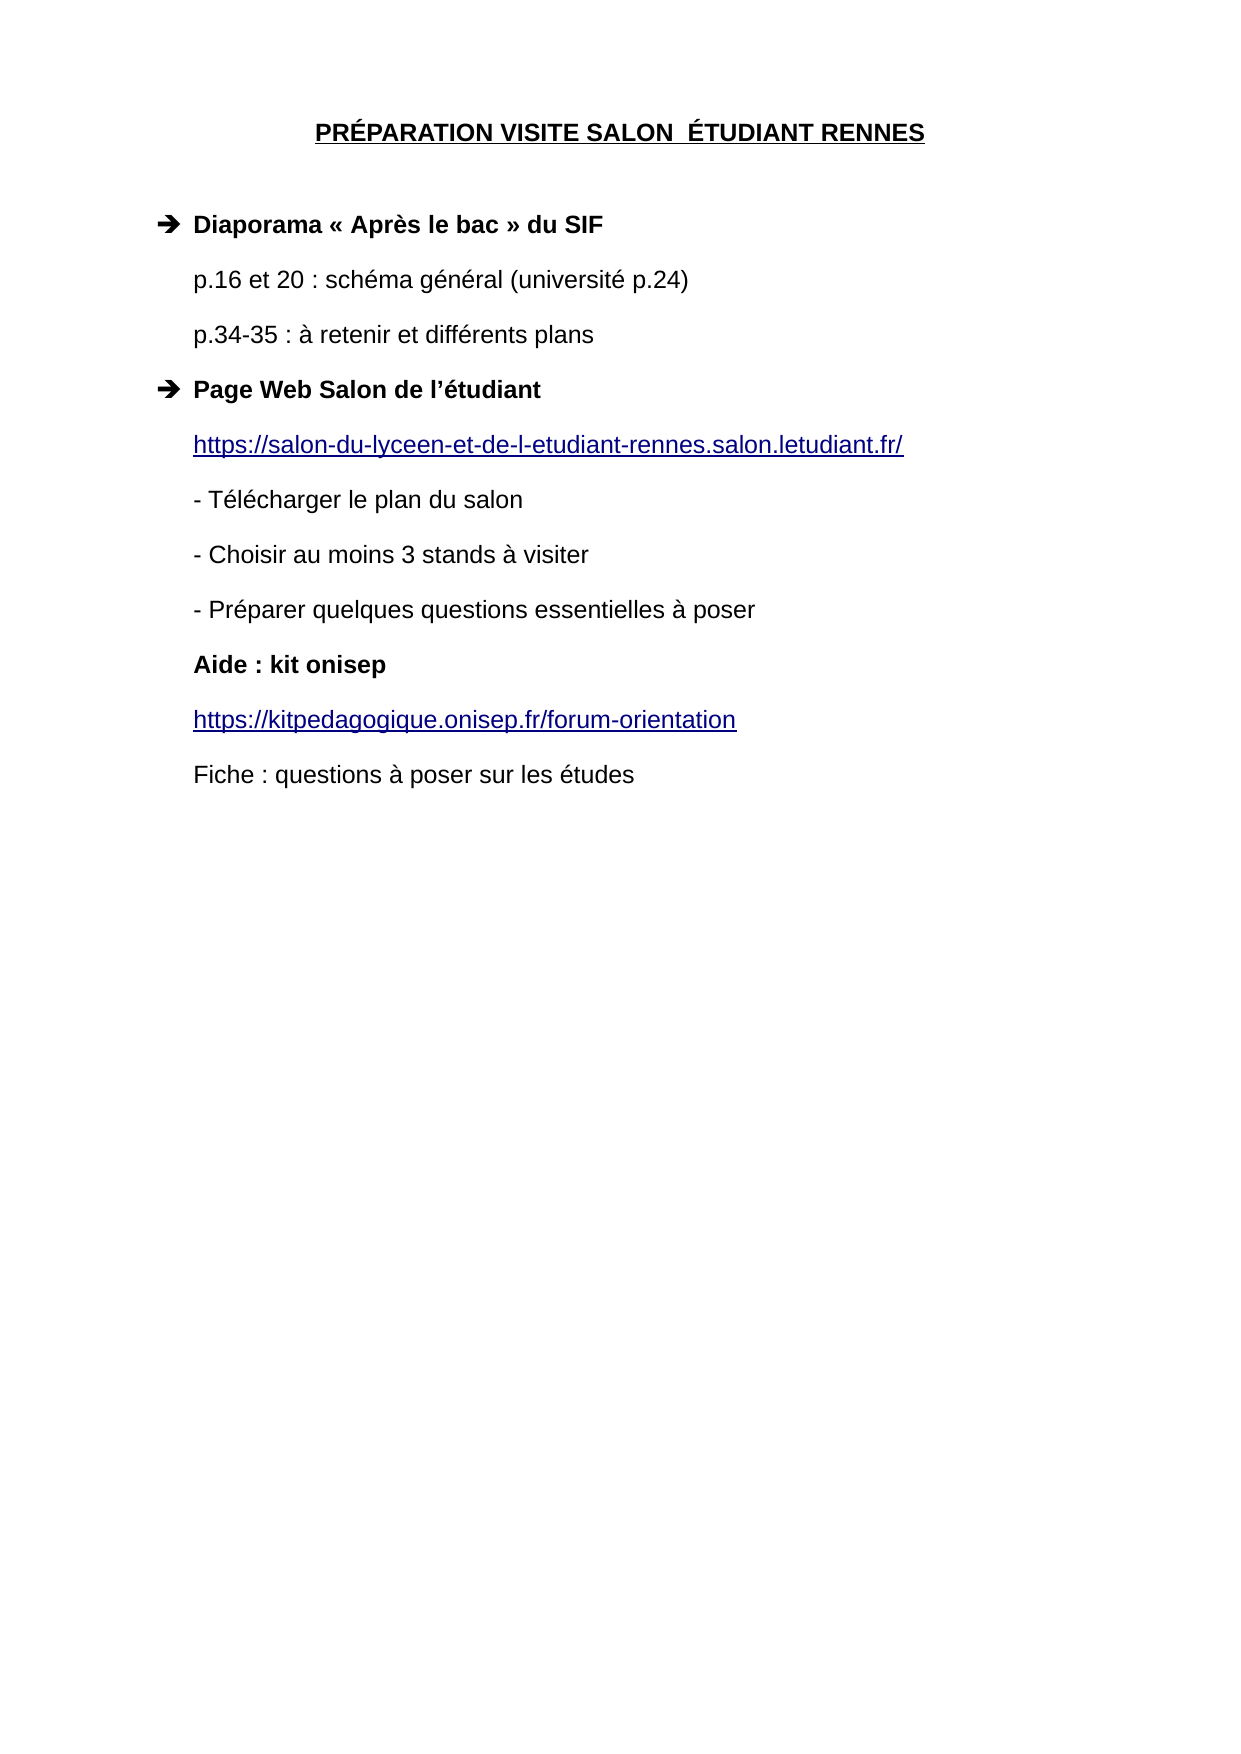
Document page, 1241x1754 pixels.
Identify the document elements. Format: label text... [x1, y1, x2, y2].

list Fiche : questions à poser sur les études [156, 761, 1122, 789]
list Page Web Salon de l’étudiant [156, 375, 1122, 404]
text PRÉPARATION VISITE SALON ÉTUDIANT RENNES [118, 118, 1122, 147]
list p.16 et 20 : schéma général (université p.24) [156, 265, 1122, 294]
list Aide : kit onisep [156, 651, 1122, 679]
list - Préparer quelques questions essentielles à poser [156, 596, 1122, 624]
list p.34-35 : à retenir et différents plans [156, 320, 1122, 349]
list Diaporama « Après le bac » du SIF [156, 210, 1122, 239]
list - Choisir au moins 3 stands à visiter [156, 541, 1122, 569]
list - Télécharger le plan du salon [156, 486, 1122, 514]
list https://salon-du-lyceen-et-de-l-etudiant-rennes.salon.letudiant.fr/ [156, 431, 1122, 459]
list https://kitpedagogique.onisep.fr/forum-orientation [156, 706, 1122, 734]
